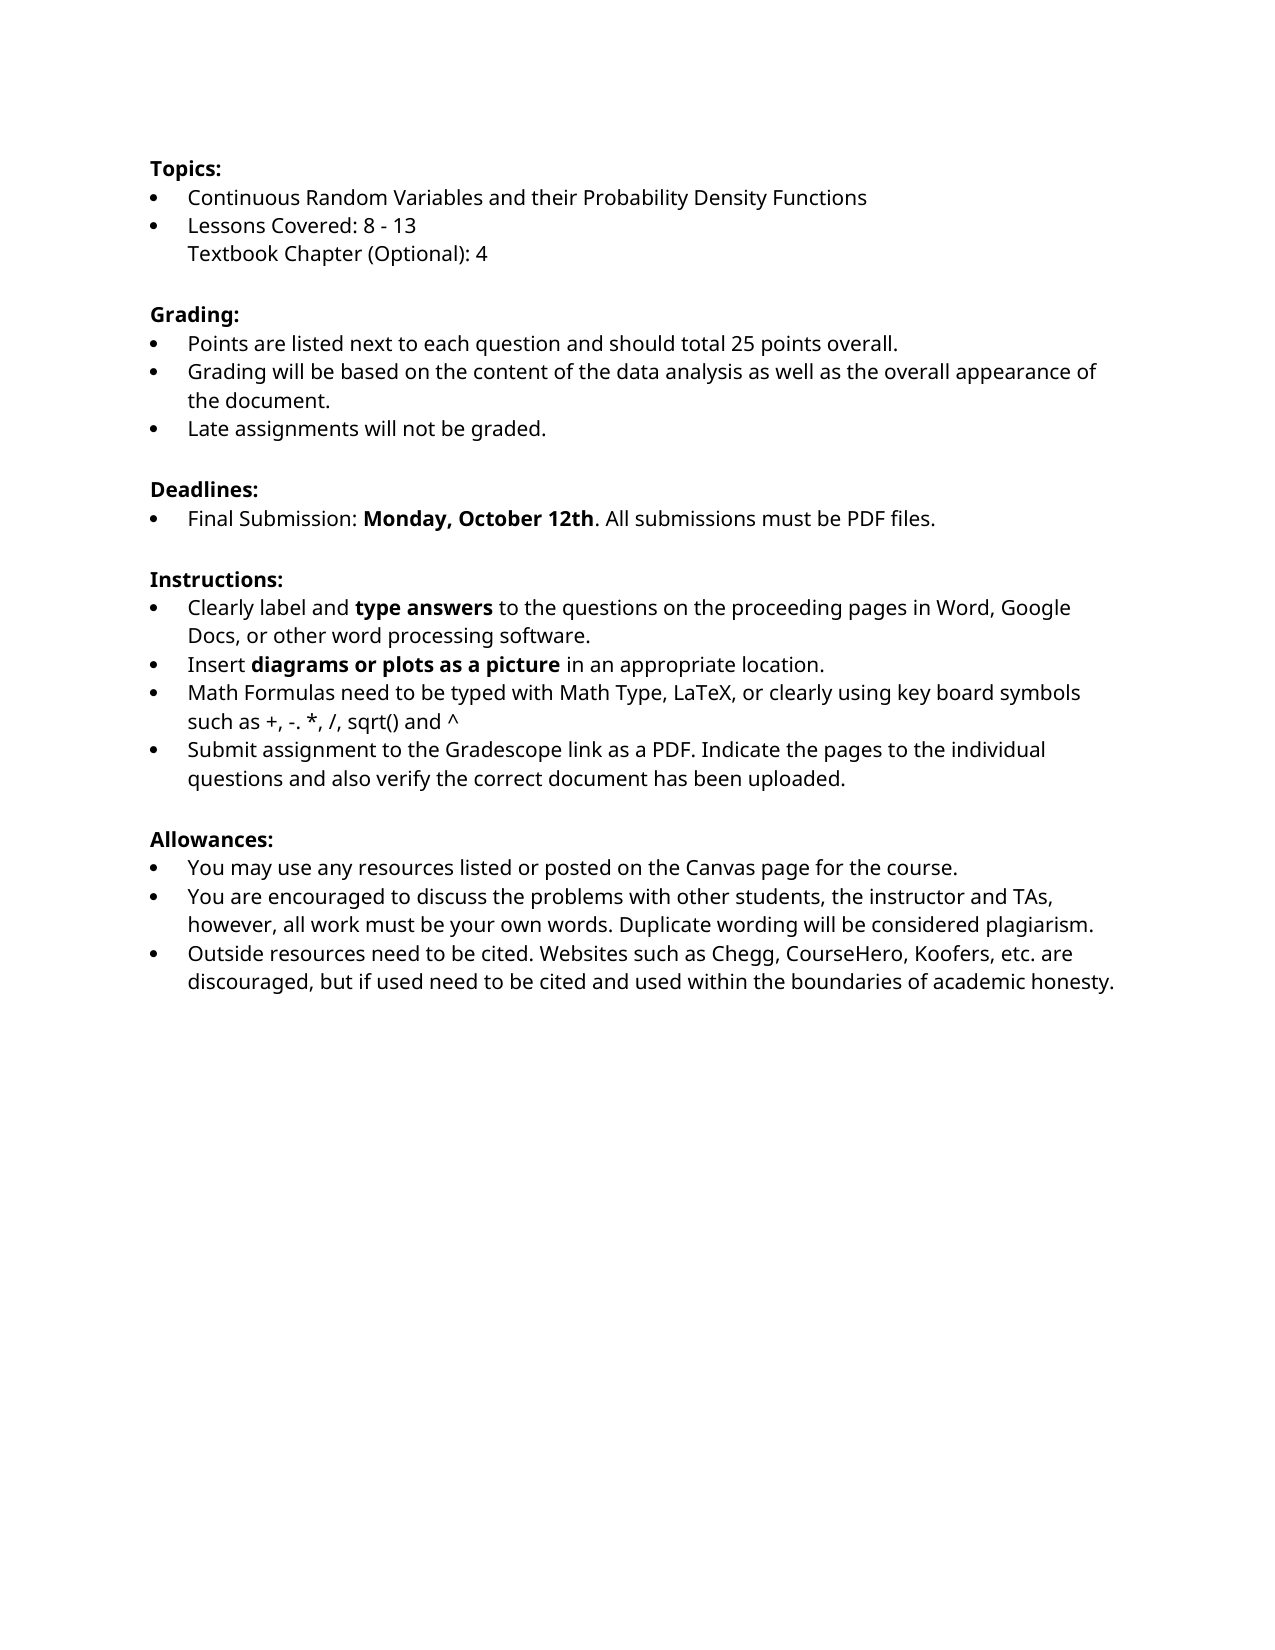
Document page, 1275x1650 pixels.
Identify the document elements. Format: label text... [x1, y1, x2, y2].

list Grading will be based on the content of the data analysis as well as the overall appearance of the document. [150, 357, 1125, 414]
list Points are listed next to each question and should total 25 points overall. [150, 329, 1125, 357]
list Outside resources need to be cited. Websites such as Chegg, CourseHero, Koofers, etc. are discouraged, but if used need to be cited and used within the boundaries of academic honesty. [150, 939, 1125, 996]
list Lessons Covered: 8 - 13 [150, 211, 1125, 239]
list Math Formulas need to be typed with Math Type, LaTeX, or clearly using key board symbols such as +, -. *, /, sqrt() and ^ [150, 678, 1125, 735]
list You may use any resources listed or posted on the Canvas page for the course. [150, 853, 1125, 882]
text Textbook Chapter (Optional): 4 [187, 239, 1125, 268]
list Continuous Random Variables and their Probability Density Functions [150, 183, 1125, 211]
subtitle Topics: [150, 154, 1125, 183]
list Final Submission: Monday, October 12th. All submissions must be PDF files. [150, 504, 1125, 532]
list Clearly label and type answers to the questions on the proceeding pages in Word, Google Docs, or other word processing software. [150, 593, 1125, 650]
subtitle Deadlines: [150, 475, 1125, 504]
subtitle Allowances: [150, 825, 1125, 853]
list Submit assignment to the Gradescope link as a PDF. Indicate the pages to the individual questions and also verify the correct document has been uploaded. [150, 735, 1125, 792]
list Insert diagrams or plots as a picture in an appropriate location. [150, 650, 1125, 678]
subtitle Instructions: [150, 565, 1125, 593]
list You are encouraged to discuss the problems with other students, the instructor and TAs, however, all work must be your own words. Duplicate wording will be considered plagiarism. [150, 882, 1125, 939]
list Late assignments will not be graded. [150, 414, 1125, 443]
subtitle Grading: [150, 301, 1125, 329]
